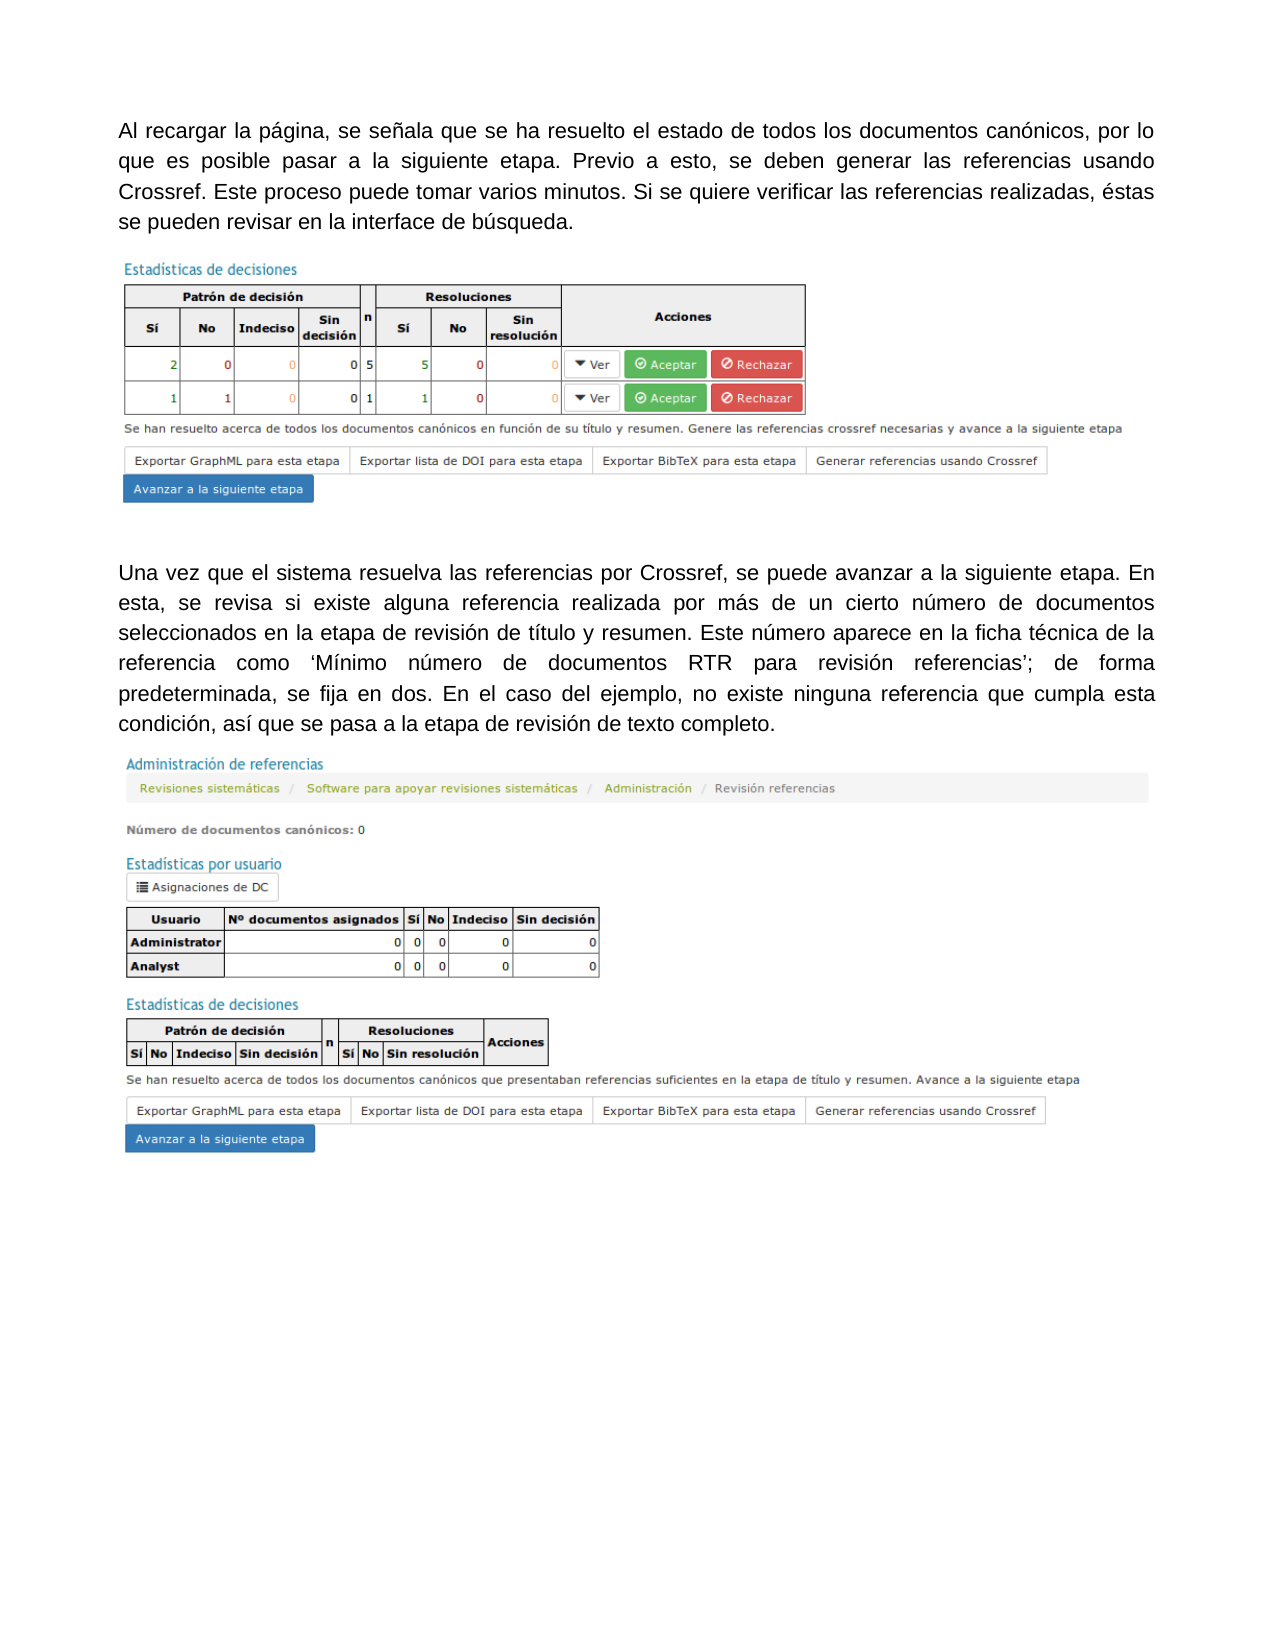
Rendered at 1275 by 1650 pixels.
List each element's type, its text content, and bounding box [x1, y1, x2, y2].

text Una vez que el sistema resuelva las referencias por Crossref, se puede avanzar a la siguiente etapa. En esta, se revisa si existe alguna referencia realizada por más de un cierto número de documentos seleccionados en la etapa de revisión de título y resumen. Este número aparece en la ficha técnica de la referencia como ‘Mínimo número de documentos RTR para revisión referencias’; de forma predeterminada, se fija en dos. En el caso del ejemplo, no existe ninguna referencia que cumpla esta condición, así que se pasa a la etapa de revisión de texto completo. [118, 559, 1157, 736]
picture [118, 755, 1157, 1165]
text Al recargar la página, se señala que se ha resuelto el estado de todos los documentos canónicos, por lo que es posible pasar a la siguiente etapa. Previo a esto, se deben generar las referencias usando Crossref. Este proceso puede tomar varios minutos. Si se quiere verificar las referencias realizadas, éstas se pueden revisar en la interface de búsqueda. [118, 118, 1157, 234]
picture [118, 253, 1157, 510]
